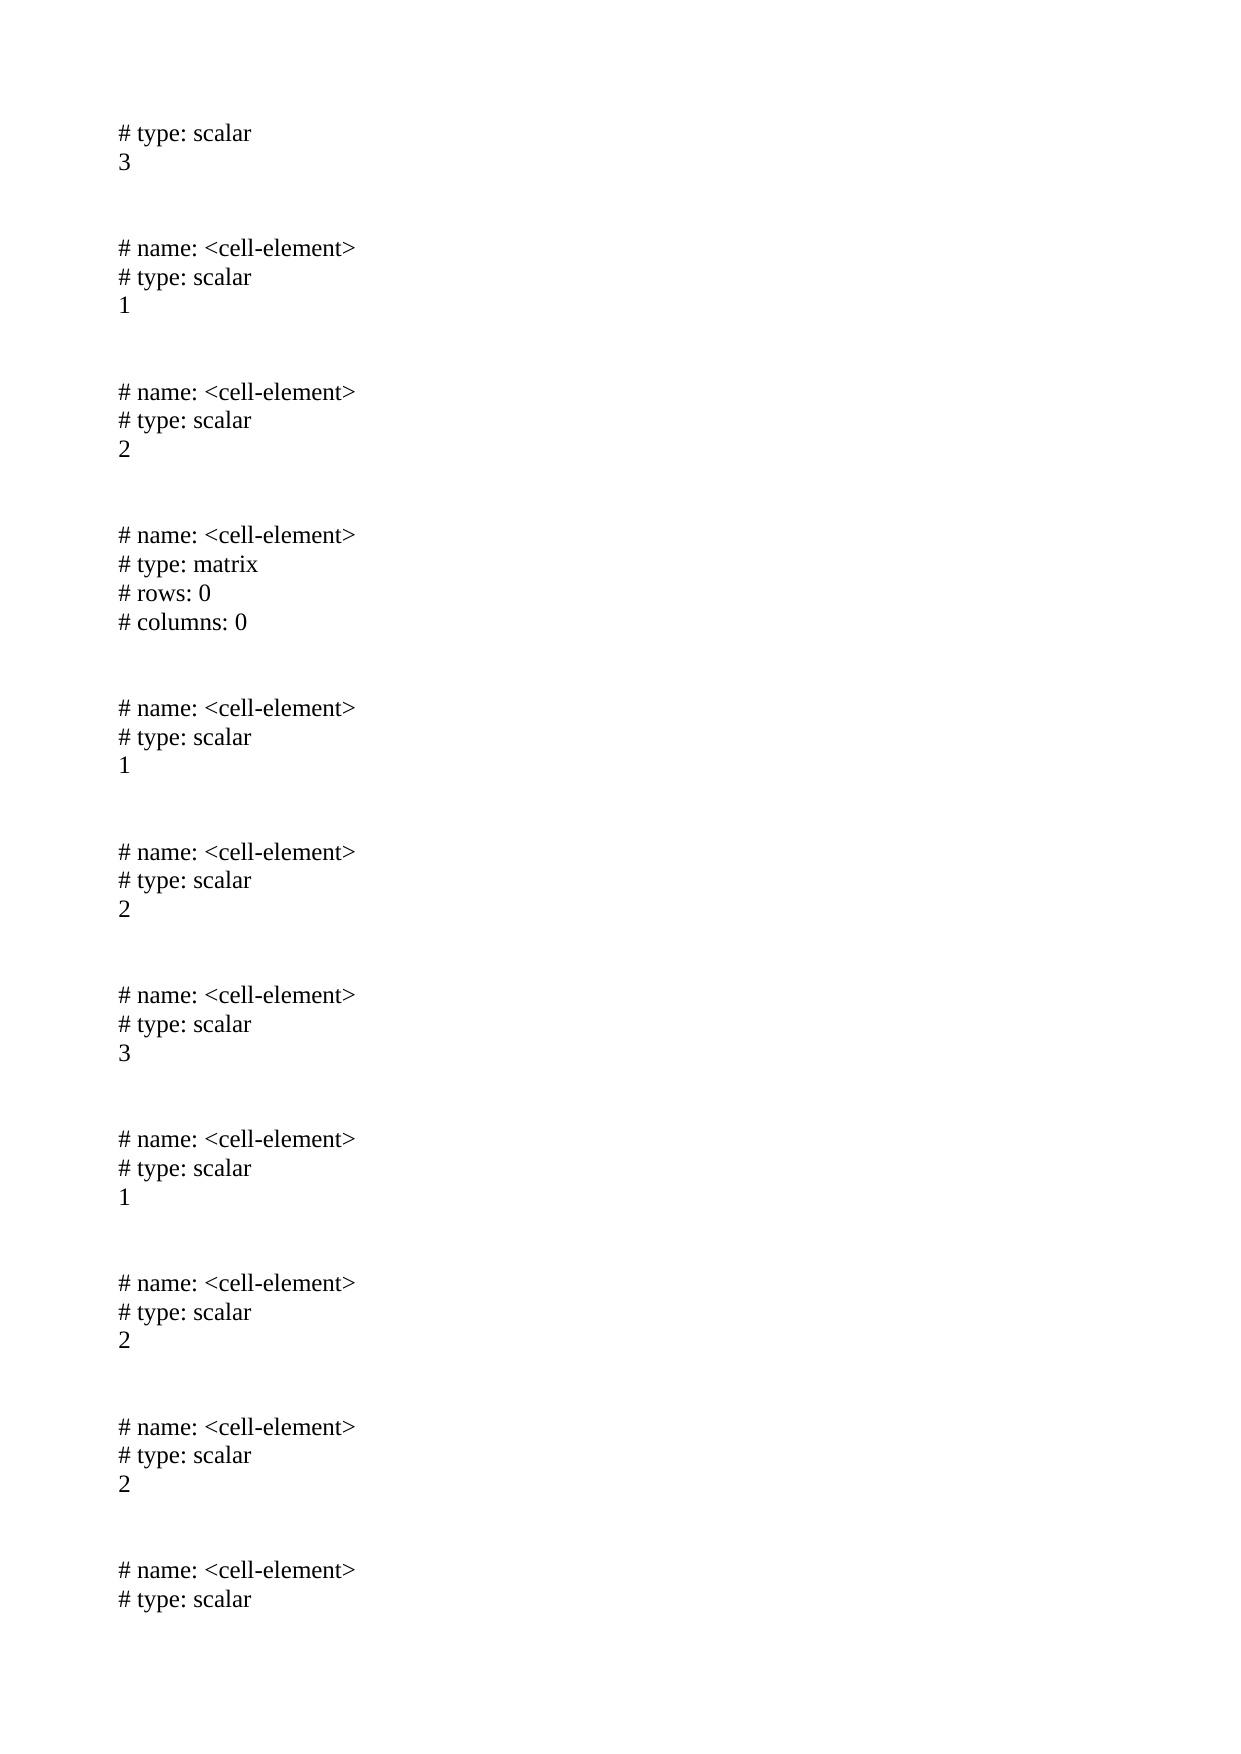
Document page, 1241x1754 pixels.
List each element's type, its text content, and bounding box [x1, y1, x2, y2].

text # name: <cell-element> [118, 521, 1122, 549]
text # type: scalar [118, 262, 1122, 291]
text 3 [118, 1038, 1122, 1067]
text # name: <cell-element> [118, 1412, 1122, 1441]
text # type: scalar [118, 1297, 1122, 1326]
text # name: <cell-element> [118, 1124, 1122, 1153]
text 1 [118, 751, 1122, 779]
text # type: scalar [118, 118, 1122, 147]
text # name: <cell-element> [118, 837, 1122, 866]
text 1 [118, 291, 1122, 319]
text # type: scalar [118, 722, 1122, 751]
text # name: <cell-element> [118, 693, 1122, 722]
text # type: scalar [118, 1441, 1122, 1469]
text # name: <cell-element> [118, 1556, 1122, 1584]
text # type: scalar [118, 1153, 1122, 1182]
text 3 [118, 147, 1122, 176]
text # rows: 0 [118, 578, 1122, 607]
text # name: <cell-element> [118, 1268, 1122, 1297]
text # type: scalar [118, 866, 1122, 894]
text 2 [118, 1326, 1122, 1354]
text # name: <cell-element> [118, 377, 1122, 406]
text 2 [118, 434, 1122, 463]
text 2 [118, 1469, 1122, 1498]
text # columns: 0 [118, 607, 1122, 636]
text # type: scalar [118, 1009, 1122, 1038]
text # name: <cell-element> [118, 233, 1122, 262]
text # type: scalar [118, 406, 1122, 434]
text 2 [118, 894, 1122, 923]
text # type: matrix [118, 549, 1122, 578]
text # type: scalar [118, 1584, 1122, 1613]
text 1 [118, 1182, 1122, 1211]
text # name: <cell-element> [118, 981, 1122, 1009]
